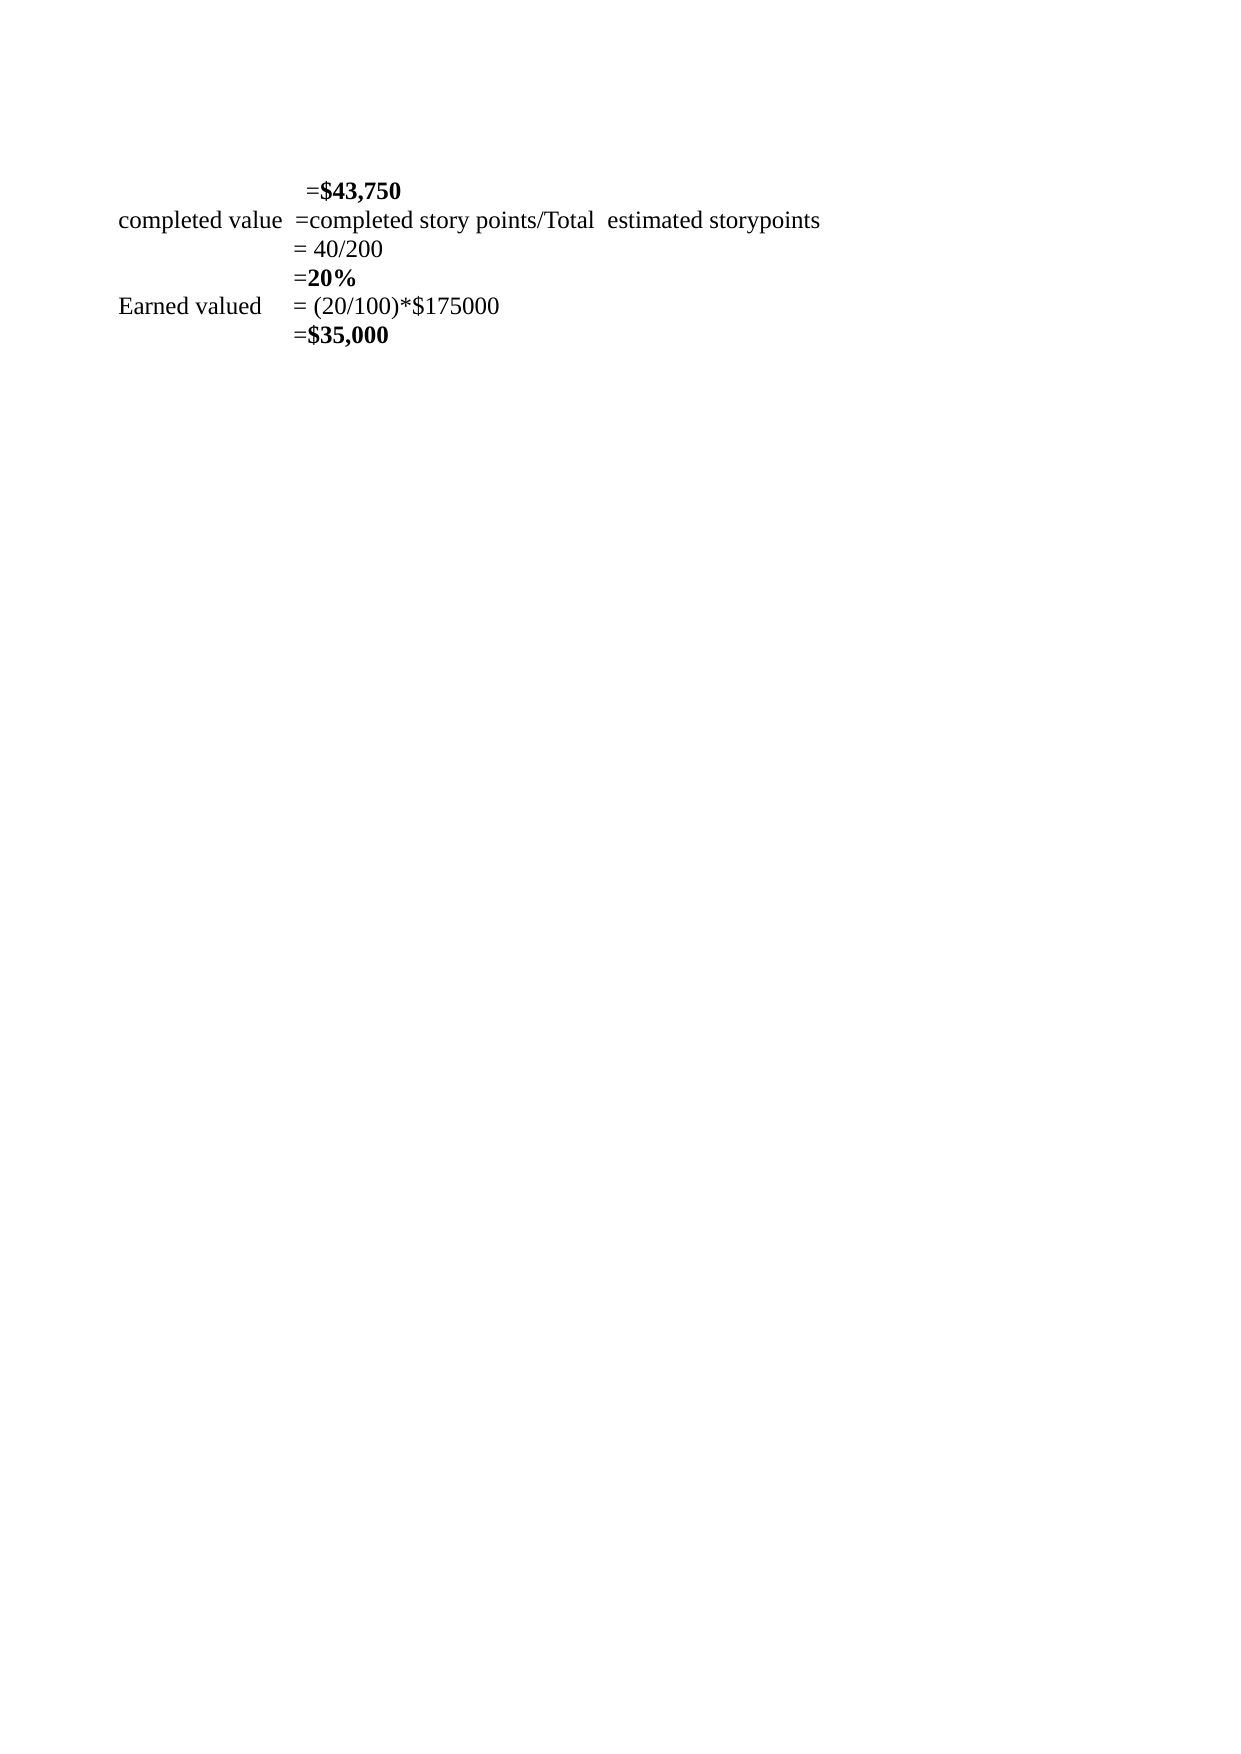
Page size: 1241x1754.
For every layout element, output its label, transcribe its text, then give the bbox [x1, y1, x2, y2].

text = 40/200 [118, 234, 1122, 263]
text completed value =completed story points/Total estimated storypoints [118, 205, 1122, 234]
text =$35,000 [118, 320, 1122, 349]
text =20% [118, 263, 1122, 291]
text =$43,750 [118, 176, 1122, 205]
text Earned valued = (20/100)*$175000 [118, 291, 1122, 320]
